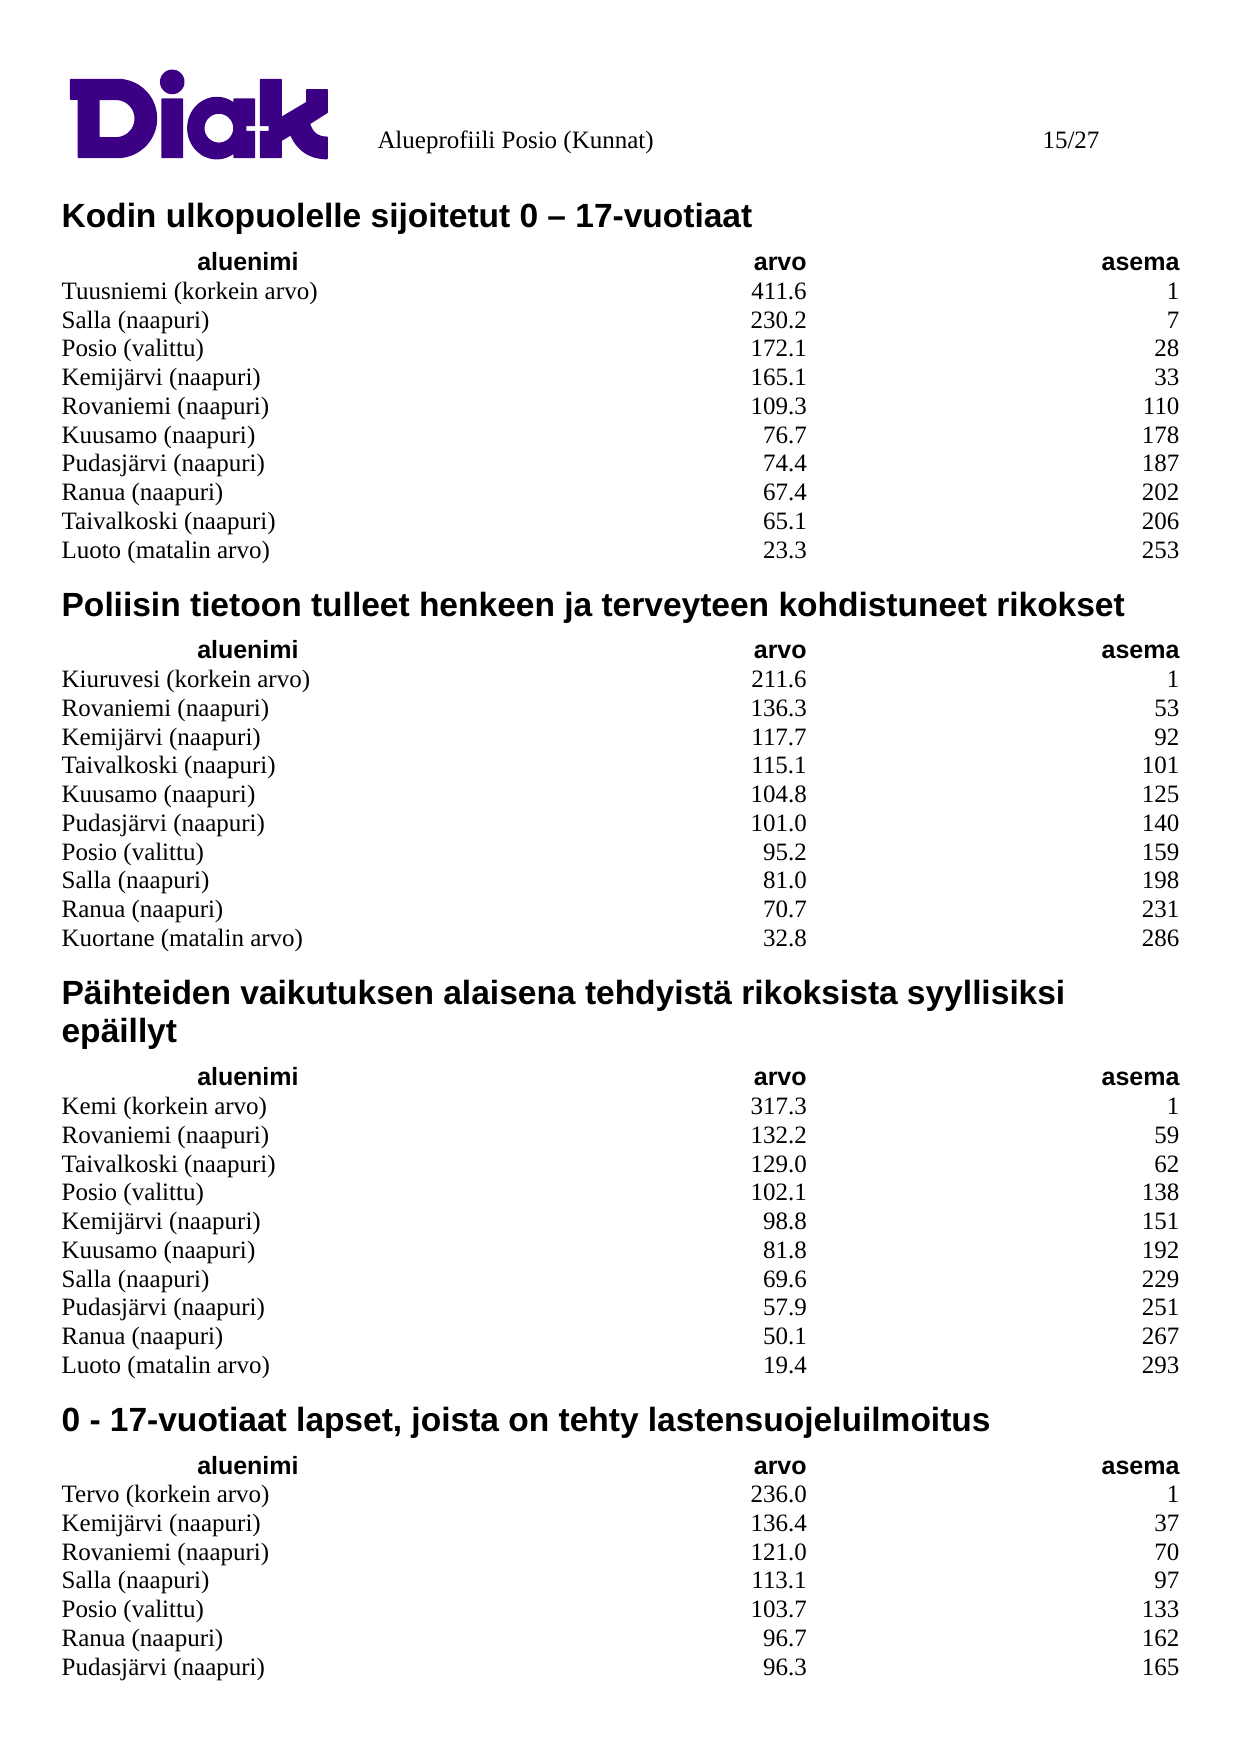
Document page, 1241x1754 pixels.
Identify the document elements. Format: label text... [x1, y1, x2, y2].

table_cell 286 [806, 923, 1179, 952]
table_cell Tervo (korkein arvo) [61, 1479, 434, 1508]
table_cell 103.7 [434, 1594, 806, 1623]
table_cell 136.3 [434, 693, 806, 722]
table_cell 136.4 [434, 1508, 806, 1537]
table_cell Posio (valittu) [61, 1178, 434, 1206]
table_header asema [806, 1063, 1179, 1091]
table_header arvo [434, 636, 806, 664]
table_cell Taivalkoski (naapuri) [61, 506, 434, 535]
table_cell 97 [806, 1566, 1179, 1594]
table_cell 138 [806, 1178, 1179, 1206]
table_cell 121.0 [434, 1537, 806, 1566]
table_cell Kemi (korkein arvo) [61, 1091, 434, 1120]
table_cell Luoto (matalin arvo) [61, 535, 434, 563]
table_cell 96.3 [434, 1652, 806, 1681]
table_cell 28 [806, 334, 1179, 362]
table_cell Ranua (naapuri) [61, 1623, 434, 1652]
table_cell 70 [806, 1537, 1179, 1566]
table_cell 198 [806, 866, 1179, 894]
table_header aluenimi [61, 247, 434, 276]
table_cell 101.0 [434, 808, 806, 837]
table_cell Taivalkoski (naapuri) [61, 1149, 434, 1177]
table_cell 98.8 [434, 1206, 806, 1235]
table_cell 96.7 [434, 1623, 806, 1652]
table_cell 162 [806, 1623, 1179, 1652]
table_cell Ranua (naapuri) [61, 894, 434, 923]
table_cell 37 [806, 1508, 1179, 1537]
table_cell 229 [806, 1264, 1179, 1292]
table_cell 1 [806, 664, 1179, 693]
table_cell 1 [806, 1091, 1179, 1120]
table_cell 132.2 [434, 1120, 806, 1149]
table_cell 159 [806, 837, 1179, 866]
table_cell Rovaniemi (naapuri) [61, 1120, 434, 1149]
table_cell 230.2 [434, 305, 806, 333]
table_cell 187 [806, 449, 1179, 477]
table_cell Kuusamo (naapuri) [61, 1235, 434, 1264]
table_cell 115.1 [434, 751, 806, 779]
table_header asema [806, 1451, 1179, 1479]
table_cell 133 [806, 1594, 1179, 1623]
table_cell Kemijärvi (naapuri) [61, 1508, 434, 1537]
table_cell Ranua (naapuri) [61, 1321, 434, 1350]
table_cell 53 [806, 693, 1179, 722]
table_cell 7 [806, 305, 1179, 333]
table_cell 202 [806, 477, 1179, 506]
table_cell 293 [806, 1350, 1179, 1379]
subtitle Kodin ulkopuolelle sijoitetut 0 – 17-vuotiaat [61, 196, 1179, 235]
table_cell 172.1 [434, 334, 806, 362]
table_cell 32.8 [434, 923, 806, 952]
table_header asema [806, 247, 1179, 276]
table_header asema [806, 636, 1179, 664]
table_cell 81.0 [434, 866, 806, 894]
table_cell 251 [806, 1293, 1179, 1321]
table_cell 140 [806, 808, 1179, 837]
table_cell 267 [806, 1321, 1179, 1350]
table_cell Rovaniemi (naapuri) [61, 1537, 434, 1566]
table_cell Salla (naapuri) [61, 1566, 434, 1594]
table_cell 151 [806, 1206, 1179, 1235]
table_cell 101 [806, 751, 1179, 779]
table_cell 211.6 [434, 664, 806, 693]
table_cell Kemijärvi (naapuri) [61, 722, 434, 751]
table_cell 92 [806, 722, 1179, 751]
table_cell 236.0 [434, 1479, 806, 1508]
table_cell 95.2 [434, 837, 806, 866]
subtitle 0 - 17-vuotiaat lapset, joista on tehty lastensuojeluilmoitus [61, 1399, 1179, 1438]
table_cell 411.6 [434, 276, 806, 305]
table_cell 70.7 [434, 894, 806, 923]
table_cell Salla (naapuri) [61, 305, 434, 333]
table_cell 67.4 [434, 477, 806, 506]
table_cell 178 [806, 420, 1179, 448]
table_cell 50.1 [434, 1321, 806, 1350]
table_cell 33 [806, 362, 1179, 391]
table_cell 206 [806, 506, 1179, 535]
table_cell Tuusniemi (korkein arvo) [61, 276, 434, 305]
table_cell 1 [806, 276, 1179, 305]
table_cell 57.9 [434, 1293, 806, 1321]
table_cell 165.1 [434, 362, 806, 391]
table_header aluenimi [61, 1451, 434, 1479]
table_cell Kiuruvesi (korkein arvo) [61, 664, 434, 693]
table_cell 81.8 [434, 1235, 806, 1264]
table_cell 110 [806, 391, 1179, 420]
table_cell 113.1 [434, 1566, 806, 1594]
table_cell 104.8 [434, 779, 806, 808]
table_cell Pudasjärvi (naapuri) [61, 1293, 434, 1321]
table_cell Salla (naapuri) [61, 866, 434, 894]
table_cell 192 [806, 1235, 1179, 1264]
table_header aluenimi [61, 636, 434, 664]
table_cell Luoto (matalin arvo) [61, 1350, 434, 1379]
subtitle Poliisin tietoon tulleet henkeen ja terveyteen kohdistuneet rikokset [61, 584, 1179, 623]
table_cell Kuusamo (naapuri) [61, 420, 434, 448]
table_cell Taivalkoski (naapuri) [61, 751, 434, 779]
table_cell 125 [806, 779, 1179, 808]
table_cell 165 [806, 1652, 1179, 1681]
table_cell Pudasjärvi (naapuri) [61, 808, 434, 837]
table_cell Salla (naapuri) [61, 1264, 434, 1292]
table_cell Rovaniemi (naapuri) [61, 693, 434, 722]
table_cell Pudasjärvi (naapuri) [61, 449, 434, 477]
table_cell Posio (valittu) [61, 334, 434, 362]
table_cell Kemijärvi (naapuri) [61, 1206, 434, 1235]
table_cell 76.7 [434, 420, 806, 448]
table_cell 109.3 [434, 391, 806, 420]
table_cell Posio (valittu) [61, 1594, 434, 1623]
table_header arvo [434, 1063, 806, 1091]
table_header arvo [434, 1451, 806, 1479]
table_cell Ranua (naapuri) [61, 477, 434, 506]
table_cell 317.3 [434, 1091, 806, 1120]
table_cell Posio (valittu) [61, 837, 434, 866]
table_header aluenimi [61, 1063, 434, 1091]
table_cell 74.4 [434, 449, 806, 477]
table_cell Kuortane (matalin arvo) [61, 923, 434, 952]
table_cell Pudasjärvi (naapuri) [61, 1652, 434, 1681]
subtitle Päihteiden vaikutuksen alaisena tehdyistä rikoksista syyllisiksi epäillyt [61, 973, 1179, 1050]
table_header arvo [434, 247, 806, 276]
table_cell Kuusamo (naapuri) [61, 779, 434, 808]
table_cell 69.6 [434, 1264, 806, 1292]
table_cell 129.0 [434, 1149, 806, 1177]
table_cell 23.3 [434, 535, 806, 563]
table_cell Rovaniemi (naapuri) [61, 391, 434, 420]
table_cell 65.1 [434, 506, 806, 535]
table_cell 1 [806, 1479, 1179, 1508]
table_cell 117.7 [434, 722, 806, 751]
table_cell 102.1 [434, 1178, 806, 1206]
table_cell 62 [806, 1149, 1179, 1177]
table_cell 59 [806, 1120, 1179, 1149]
table_cell 19.4 [434, 1350, 806, 1379]
table_cell 253 [806, 535, 1179, 563]
table_cell Kemijärvi (naapuri) [61, 362, 434, 391]
table_cell 231 [806, 894, 1179, 923]
